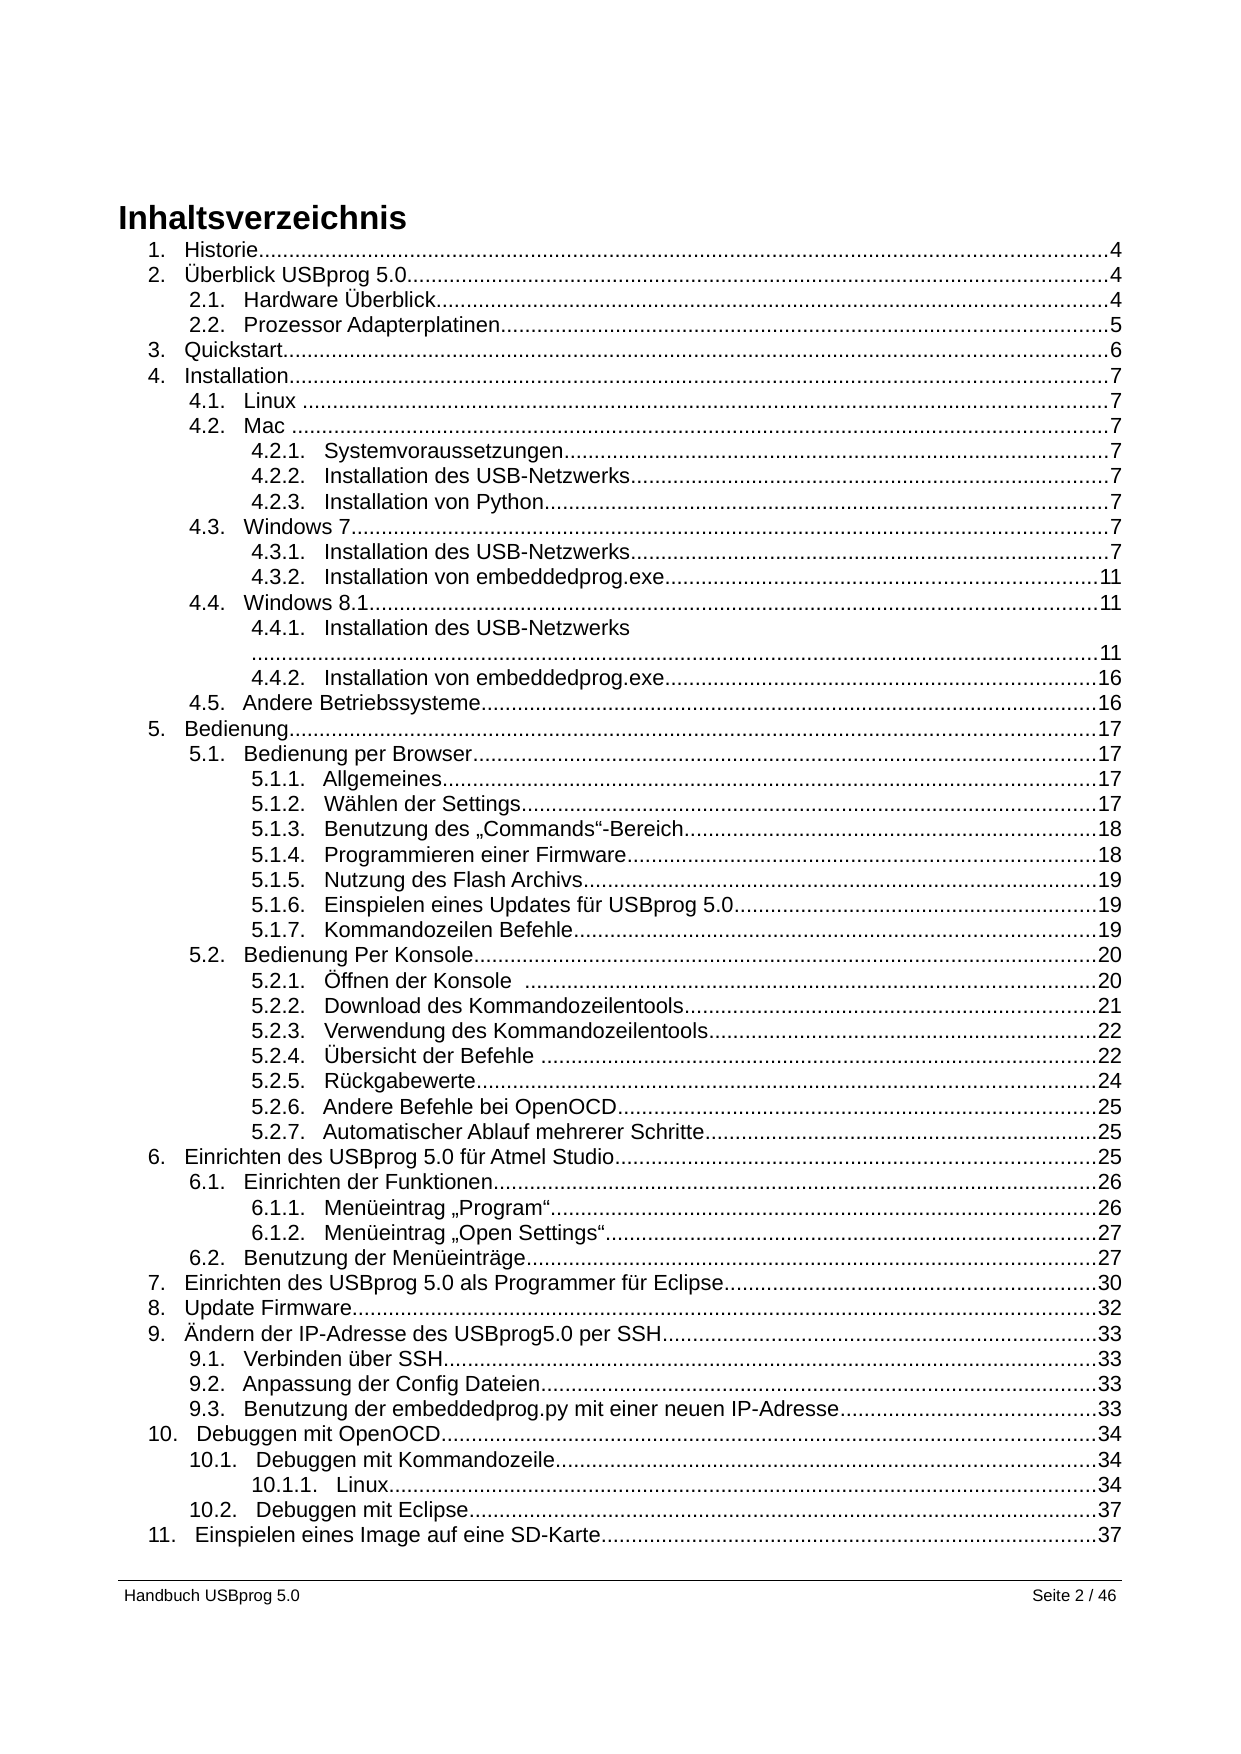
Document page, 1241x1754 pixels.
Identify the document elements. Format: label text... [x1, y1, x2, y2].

text 5.1.2. Wählen der Settings 17 [251, 791, 1122, 816]
text 4.2. Mac 7 [189, 413, 1122, 438]
text 10.2. Debuggen mit Eclipse 37 [189, 1497, 1122, 1522]
text 4.5. Andere Betriebssysteme 16 [189, 690, 1122, 715]
text 5.2. Bedienung Per Konsole 20 [189, 942, 1122, 967]
text 5.2.1. Öffnen der Konsole 20 [251, 967, 1122, 993]
text 6.1.2. Menüeintrag „Open Settings“ 27 [251, 1219, 1122, 1245]
text 2.2. Prozessor Adapterplatinen 5 [189, 312, 1122, 337]
text 7. Einrichten des USBprog 5.0 als Programmer für Eclipse 30 [148, 1270, 1122, 1295]
text 4.2.2. Installation des USB-Netzwerks 7 [251, 463, 1122, 488]
text 4.2.3. Installation von Python 7 [251, 488, 1122, 514]
text 9.3. Benutzung der embeddedprog.py mit einer neuen IP-Adresse 33 [189, 1396, 1122, 1421]
text 5.2.6. Andere Befehle bei OpenOCD 25 [251, 1093, 1122, 1119]
subtitle Inhaltsverzeichnis [118, 198, 1122, 236]
text 5.2.2. Download des Kommandozeilentools 21 [251, 993, 1122, 1018]
text 10. Debuggen mit OpenOCD 34 [148, 1421, 1122, 1446]
text 5.2.4. Übersicht der Befehle 22 [251, 1043, 1122, 1068]
text 6.1. Einrichten der Funktionen 26 [189, 1169, 1122, 1194]
text 5.1.7. Kommandozeilen Befehle 19 [251, 917, 1122, 942]
text 4.2.1. Systemvoraussetzungen 7 [251, 438, 1122, 463]
text 10.1.1. Linux 34 [251, 1472, 1122, 1497]
text 4.3. Windows 7 7 [189, 514, 1122, 539]
text 5.2.7. Automatischer Ablauf mehrerer Schritte 25 [251, 1119, 1122, 1144]
text 6.1.1. Menüeintrag „Program“ 26 [251, 1194, 1122, 1219]
text 4. Installation 7 [148, 362, 1122, 388]
text 4.4.2. Installation von embeddedprog.exe 16 [251, 665, 1122, 690]
text 8. Update Firmware 32 [148, 1295, 1122, 1320]
text 9.2. Anpassung der Config Dateien 33 [189, 1371, 1122, 1396]
text 5. Bedienung 17 [148, 715, 1122, 741]
text 10.1. Debuggen mit Kommandozeile 34 [189, 1446, 1122, 1472]
text 2.1. Hardware Überblick 4 [189, 287, 1122, 312]
text 6. Einrichten des USBprog 5.0 für Atmel Studio 25 [148, 1144, 1122, 1169]
text 4.4. Windows 8.1 11 [189, 589, 1122, 614]
text 5.1.3. Benutzung des „Commands“-Bereich 18 [251, 816, 1122, 841]
text 5.1.4. Programmieren einer Firmware 18 [251, 841, 1122, 867]
text 11. Einspielen eines Image auf eine SD-Karte 37 [148, 1522, 1122, 1547]
text 5.1.5. Nutzung des Flash Archivs 19 [251, 867, 1122, 892]
text 6.2. Benutzung der Menüeinträge 27 [189, 1245, 1122, 1270]
text 4.1. Linux 7 [189, 388, 1122, 413]
text 9. Ändern der IP-Adresse des USBprog5.0 per SSH 33 [148, 1320, 1122, 1346]
text 4.3.2. Installation von embeddedprog.exe 11 [251, 564, 1122, 589]
text 5.2.3. Verwendung des Kommandozeilentools 22 [251, 1018, 1122, 1043]
text 5.2.5. Rückgabewerte 24 [251, 1068, 1122, 1093]
text 5.1.1. Allgemeines 17 [251, 766, 1122, 791]
text 5.1.6. Einspielen eines Updates für USBprog 5.0 19 [251, 892, 1122, 917]
text 3. Quickstart 6 [148, 337, 1122, 362]
text 5.1. Bedienung per Browser 17 [189, 741, 1122, 766]
text 4.4.1. Installation des USB-Netzwerks 11 [251, 614, 1122, 665]
text 1. Historie 4 [148, 236, 1122, 262]
text 2. Überblick USBprog 5.0 4 [148, 262, 1122, 287]
text 9.1. Verbinden über SSH 33 [189, 1346, 1122, 1371]
text 4.3.1. Installation des USB-Netzwerks 7 [251, 539, 1122, 564]
